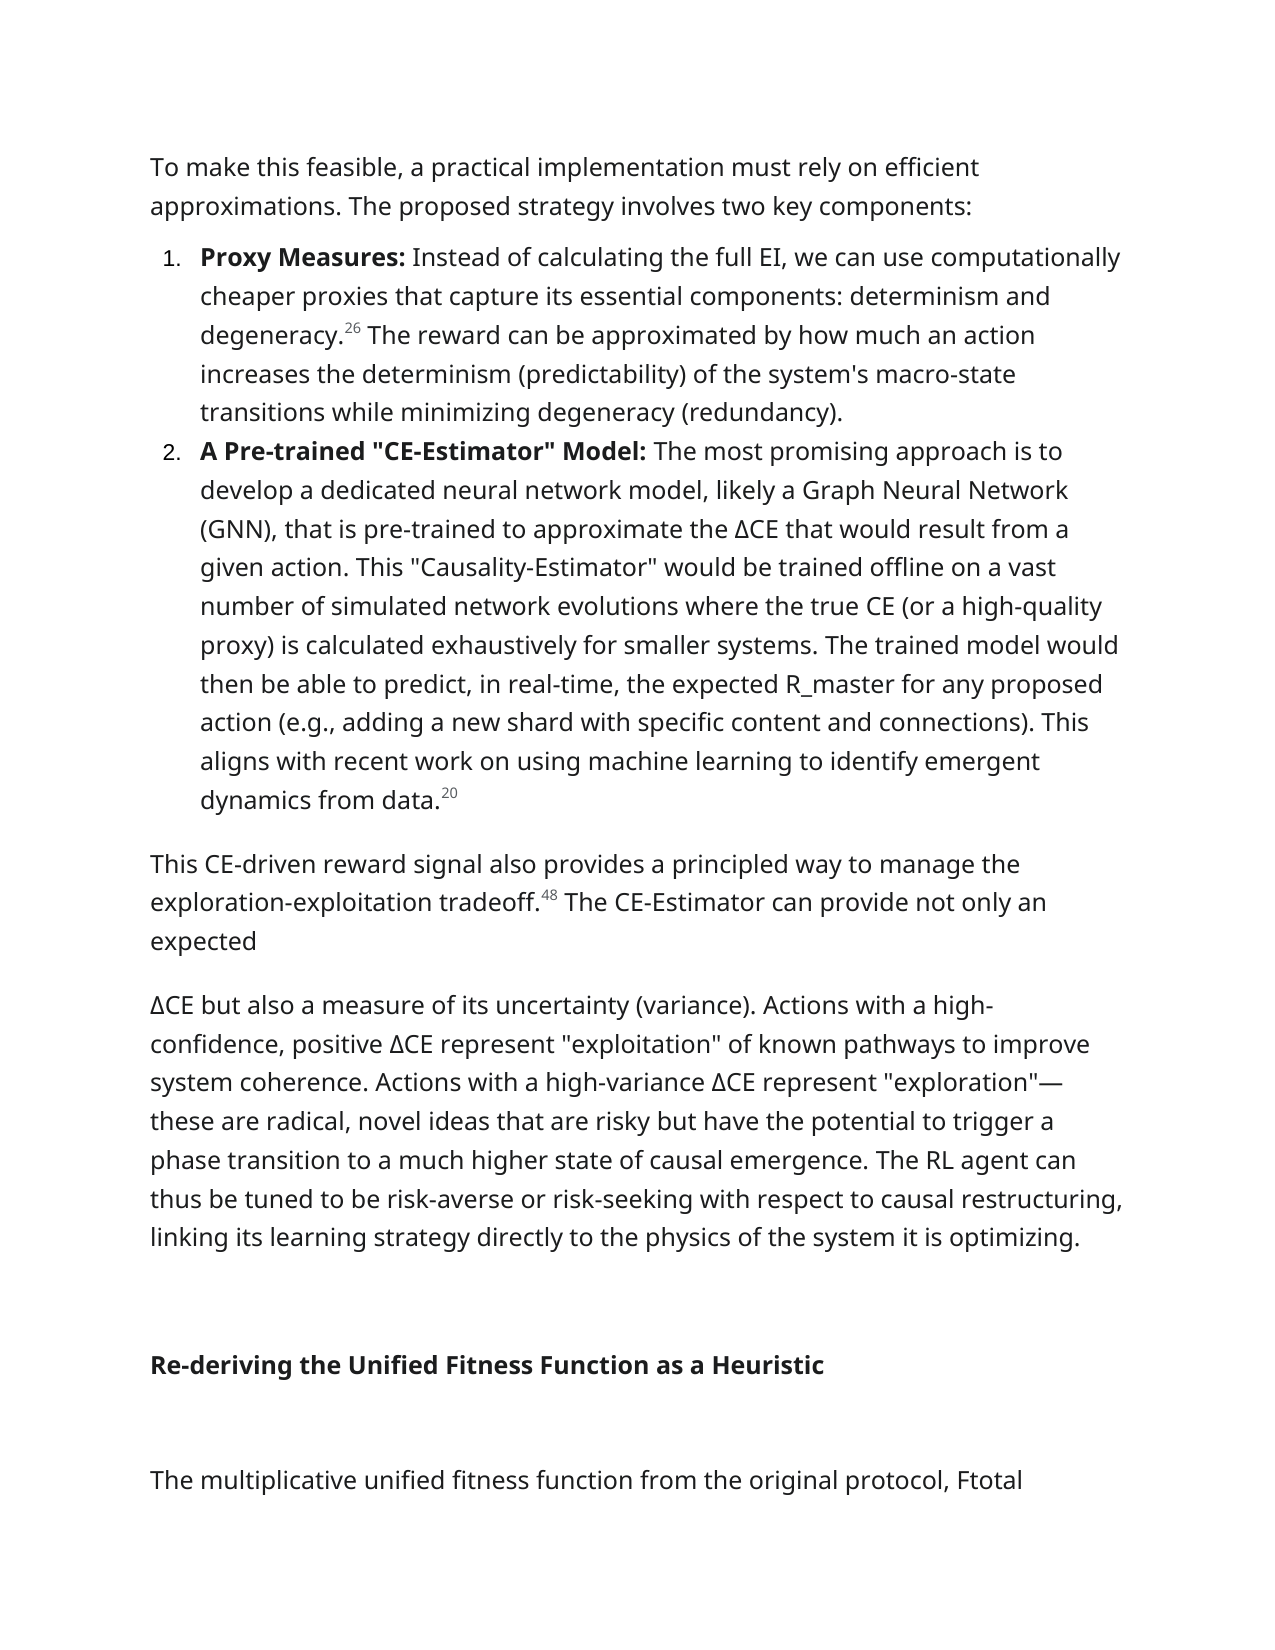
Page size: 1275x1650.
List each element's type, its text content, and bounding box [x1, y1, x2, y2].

text The multiplicative unified fitness function from the original protocol, Ftotal​ [150, 1462, 1125, 1497]
text To make this feasible, a practical implementation must rely on efficient approximations. The proposed strategy involves two key components: [150, 150, 1125, 223]
text ΔCE but also a measure of its uncertainty (variance). Actions with a high-confidence, positive ΔCE represent "exploitation" of known pathways to improve system coherence. Actions with a high-variance ΔCE represent "exploration"—these are radical, novel ideas that are risky but have the potential to trigger a phase transition to a much higher state of causal emergence. The RL agent can thus be tuned to be risk-averse or risk-seeking with respect to causal restructuring, linking its learning strategy directly to the physics of the system it is optimizing. [150, 987, 1125, 1254]
list A Pre-trained "CE-Estimator" Model: The most promising approach is to develop a dedicated neural network model, likely a Graph Neural Network (GNN), that is pre-trained to approximate the ΔCE that would result from a given action. This "Causality-Estimator" would be trained offline on a vast number of simulated network evolutions where the true CE (or a high-quality proxy) is calculated exhaustively for smaller systems. The trained model would then be able to predict, in real-time, the expected R_master for any proposed action (e.g., adding a new shard with specific content and connections). This aligns with recent work on using machine learning to identify emergent dynamics from data.20 [162, 434, 1125, 817]
list Proxy Measures: Instead of calculating the full EI, we can use computationally cheaper proxies that capture its essential components: determinism and degeneracy.26 The reward can be approximated by how much an action increases the determinism (predictability) of the system's macro-state transitions while minimizing degeneracy (redundancy). [162, 240, 1125, 429]
text This CE-driven reward signal also provides a principled way to manage the exploration-exploitation tradeoff.48 The CE-Estimator can provide not only an expected [150, 846, 1125, 958]
subtitle Re-deriving the Unified Fitness Function as a Heuristic [150, 1347, 1125, 1382]
